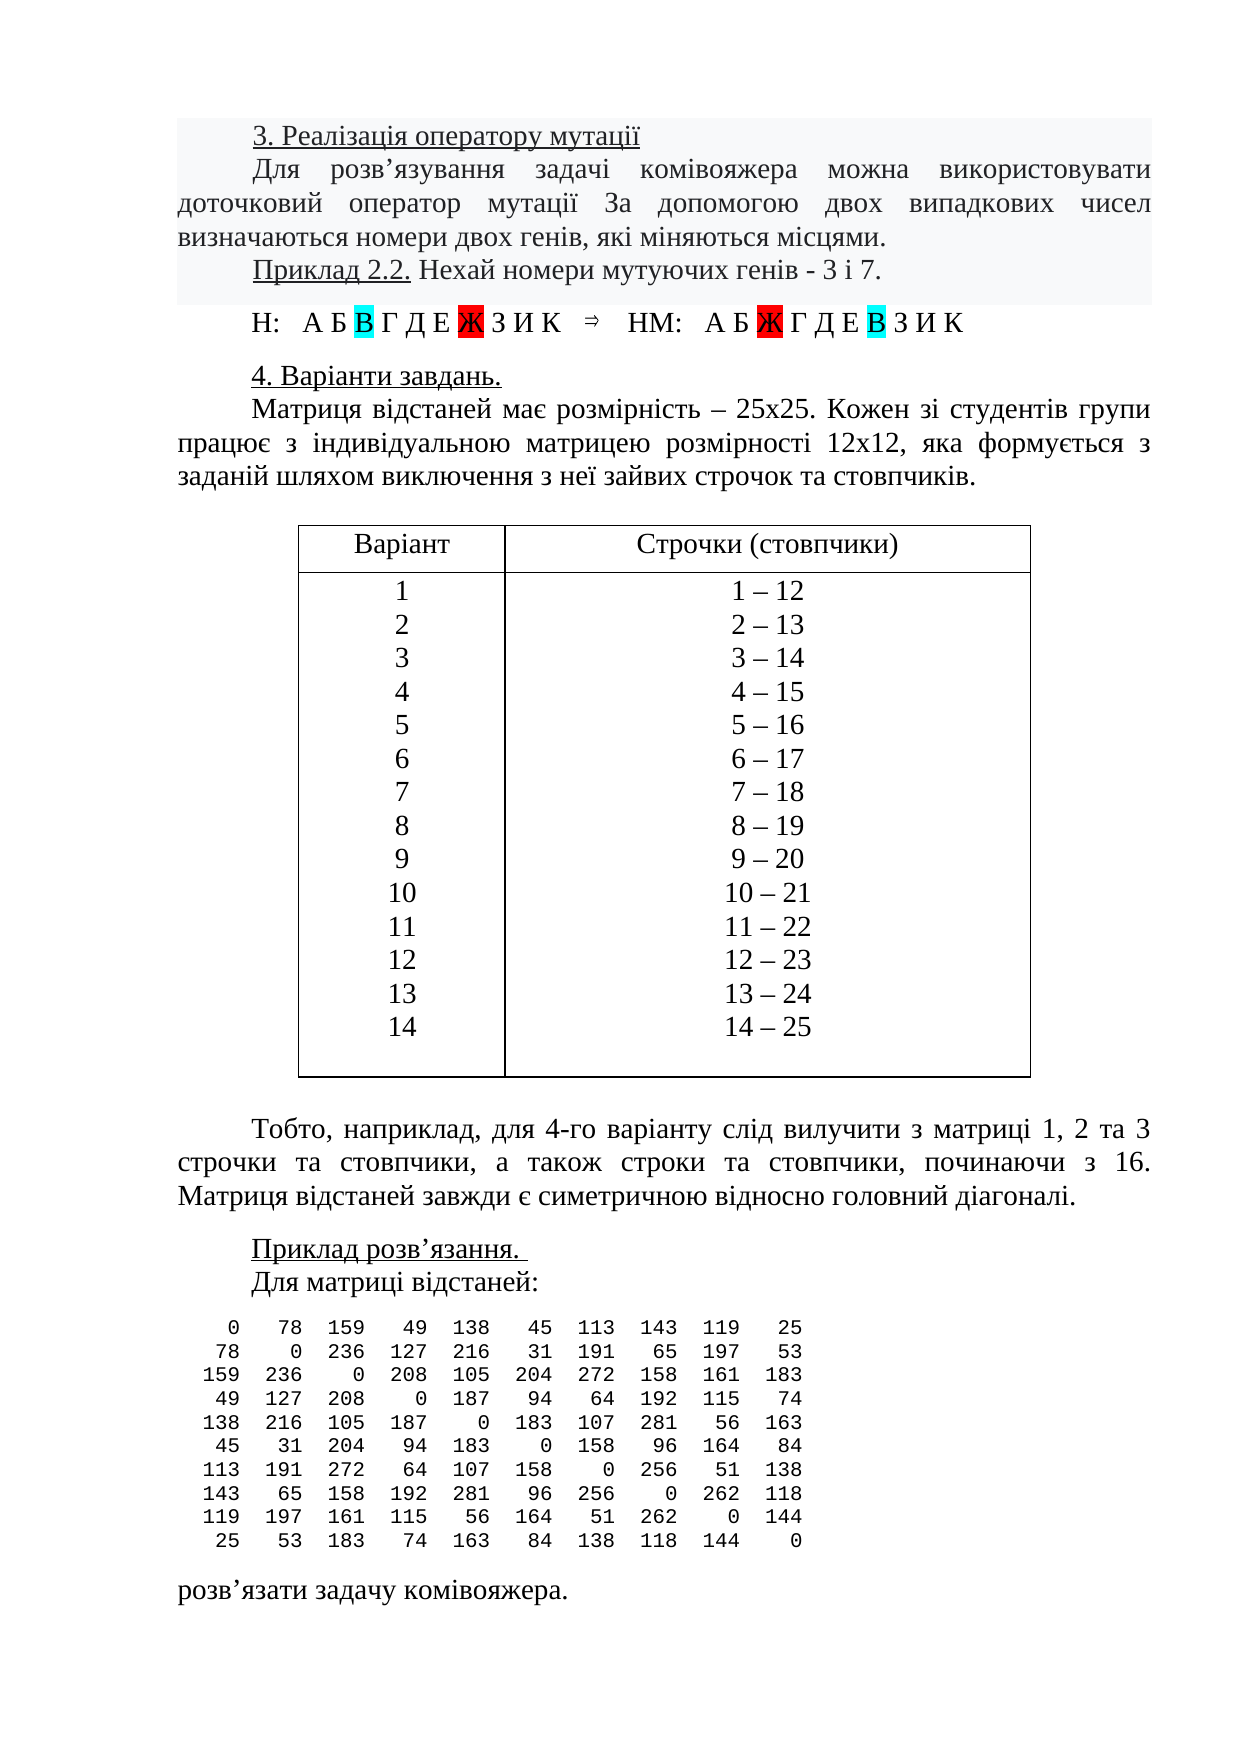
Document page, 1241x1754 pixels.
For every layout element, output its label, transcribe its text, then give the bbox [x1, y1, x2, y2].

text 45 31 204 94 183 0 158 96 164 84 [177, 1435, 1152, 1459]
text Н: А Б В Г Д Е Ж З И К НМ: А Б Ж Г Д Е В З И К [177, 305, 1152, 338]
text 4. Варіанти завдань. [177, 358, 1152, 391]
table_cell 1 2 3 4 5 6 7 8 9 10 11 12 13 14 [299, 573, 504, 1076]
text 138 216 105 187 0 183 107 281 56 163 [177, 1412, 1152, 1435]
text 0 78 159 49 138 45 113 143 119 25 [177, 1317, 1152, 1341]
text 119 197 161 115 56 164 51 262 0 144 [177, 1506, 1152, 1530]
text 143 65 158 192 281 96 256 0 262 118 [177, 1483, 1152, 1506]
text Приклад 2.2. Нехай номери мутуючих генів - 3 і 7. [177, 252, 1152, 286]
text 25 53 183 74 163 84 138 118 144 0 [177, 1530, 1152, 1553]
text 113 191 272 64 107 158 0 256 51 138 [177, 1459, 1152, 1483]
text Матриця відстаней має розмірність – 25х25. Кожен зі студентів групи працює з індивідуальною матрицею розмірності 12х12, яка формується з заданій шляхом виключення з неї зайвих строчок та стовпчиків. [177, 391, 1152, 492]
table_header Варіант [299, 526, 504, 572]
text 3. Реалізація оператору мутації [177, 118, 1152, 152]
text Тобто, наприклад, для 4-го варіанту слід вилучити з матриці 1, 2 та 3 строчки та стовпчики, а також строки та стовпчики, починаючи з 16. Матриця відстаней завжди є симетричною відносно головний діагоналі. [177, 1111, 1152, 1212]
text 78 0 236 127 216 31 191 65 197 53 [177, 1341, 1152, 1364]
table_header Строчки (стовпчики) [506, 526, 1030, 572]
text 49 127 208 0 187 94 64 192 115 74 [177, 1388, 1152, 1412]
table_cell 1 – 12 2 – 13 3 – 14 4 – 15 5 – 16 6 – 17 7 – 18 8 – 19 9 – 20 10 – 21 11 – 22 12 – 23 13 – 24 14 – 25 [506, 573, 1030, 1076]
text Приклад розв’язання. [177, 1231, 1152, 1264]
text Для розв’язування задачі комівояжера можна використовувати доточковий оператор мутації За допомогою двох випадкових чисел визначаються номери двох генів, які міняються місцями. [177, 152, 1152, 252]
text 159 236 0 208 105 204 272 158 161 183 [177, 1364, 1152, 1388]
text Для матриці відстаней: [177, 1264, 1152, 1298]
text розв’язати задачу комівояжера. [177, 1572, 1152, 1606]
